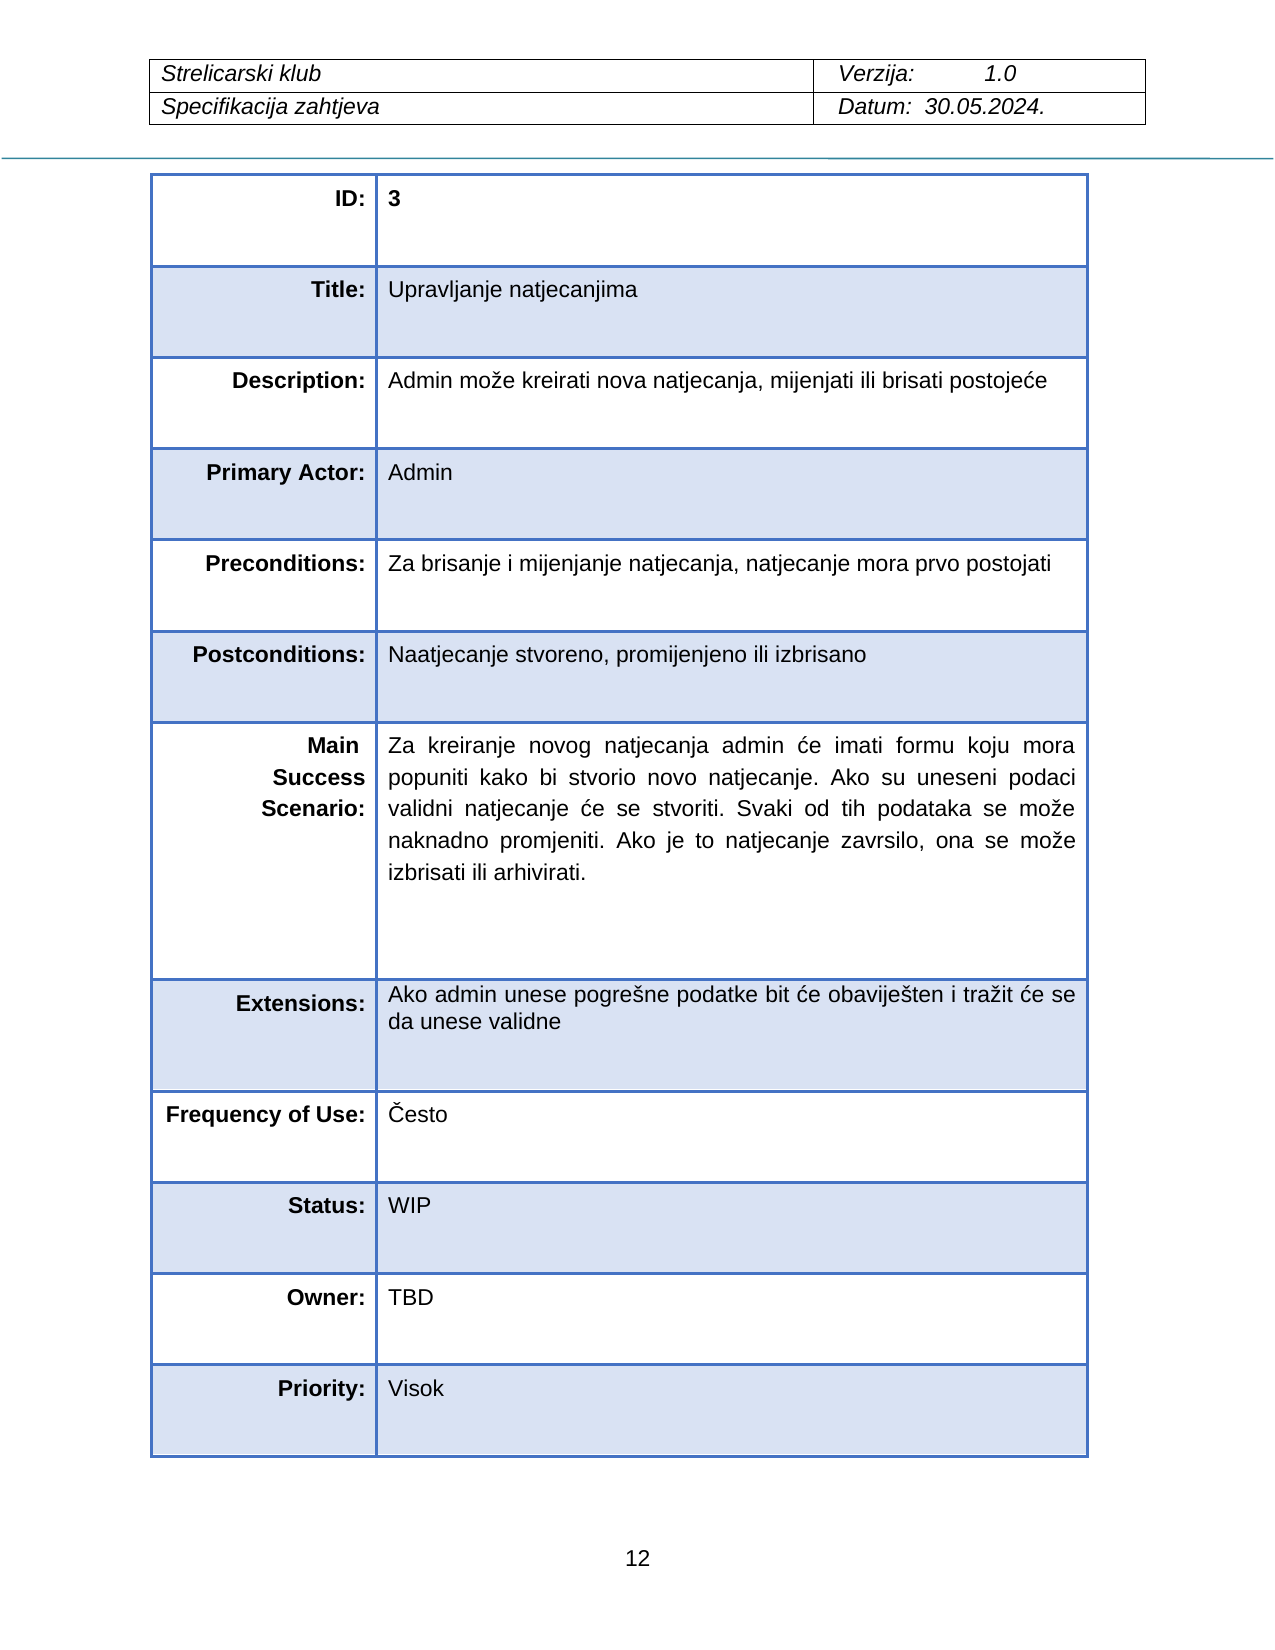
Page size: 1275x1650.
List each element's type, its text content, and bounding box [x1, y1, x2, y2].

table_cell Visok [378, 1366, 1086, 1454]
table_cell Ako admin unese pogrešne podatke bit će obaviješten i tražit će se da unese validne [378, 981, 1086, 1089]
table_cell Admin može kreirati nova natjecanja, mijenjati ili brisati postojeće [378, 359, 1086, 447]
table_cell Owner: [153, 1275, 375, 1363]
table_cell WIP [378, 1184, 1086, 1272]
table_cell Main Success Scenario: [153, 724, 375, 978]
table_cell Title: [153, 268, 375, 356]
table_cell Preconditions: [153, 541, 375, 629]
table_header 3 [378, 176, 1086, 264]
table_cell Postconditions: [153, 633, 375, 721]
table_cell TBD [378, 1275, 1086, 1363]
table_cell Za brisanje i mijenjanje natjecanja, natjecanje mora prvo postojati [378, 541, 1086, 629]
table_cell Frequency of Use: [153, 1093, 375, 1181]
table_cell Description: [153, 359, 375, 447]
table_cell Naatjecanje stvoreno, promijenjeno ili izbrisano [378, 633, 1086, 721]
table_cell Status: [153, 1184, 375, 1272]
table_cell Primary Actor: [153, 450, 375, 538]
table_cell Priority: [153, 1366, 375, 1454]
table_cell Često [378, 1093, 1086, 1181]
table_cell Extensions: [153, 981, 375, 1089]
table_header ID: [153, 176, 375, 264]
table_cell Za kreiranje novog natjecanja admin će imati formu koju mora popuniti kako bi stvorio novo natjecanje. Ako su uneseni podaci validni natjecanje će se stvoriti. Svaki od tih podataka se može naknadno promjeniti. Ako je to natjecanje zavrsilo, ona se može izbrisati ili arhivirati. [378, 724, 1086, 978]
table_cell Admin [378, 450, 1086, 538]
table_cell Upravljanje natjecanjima [378, 268, 1086, 356]
